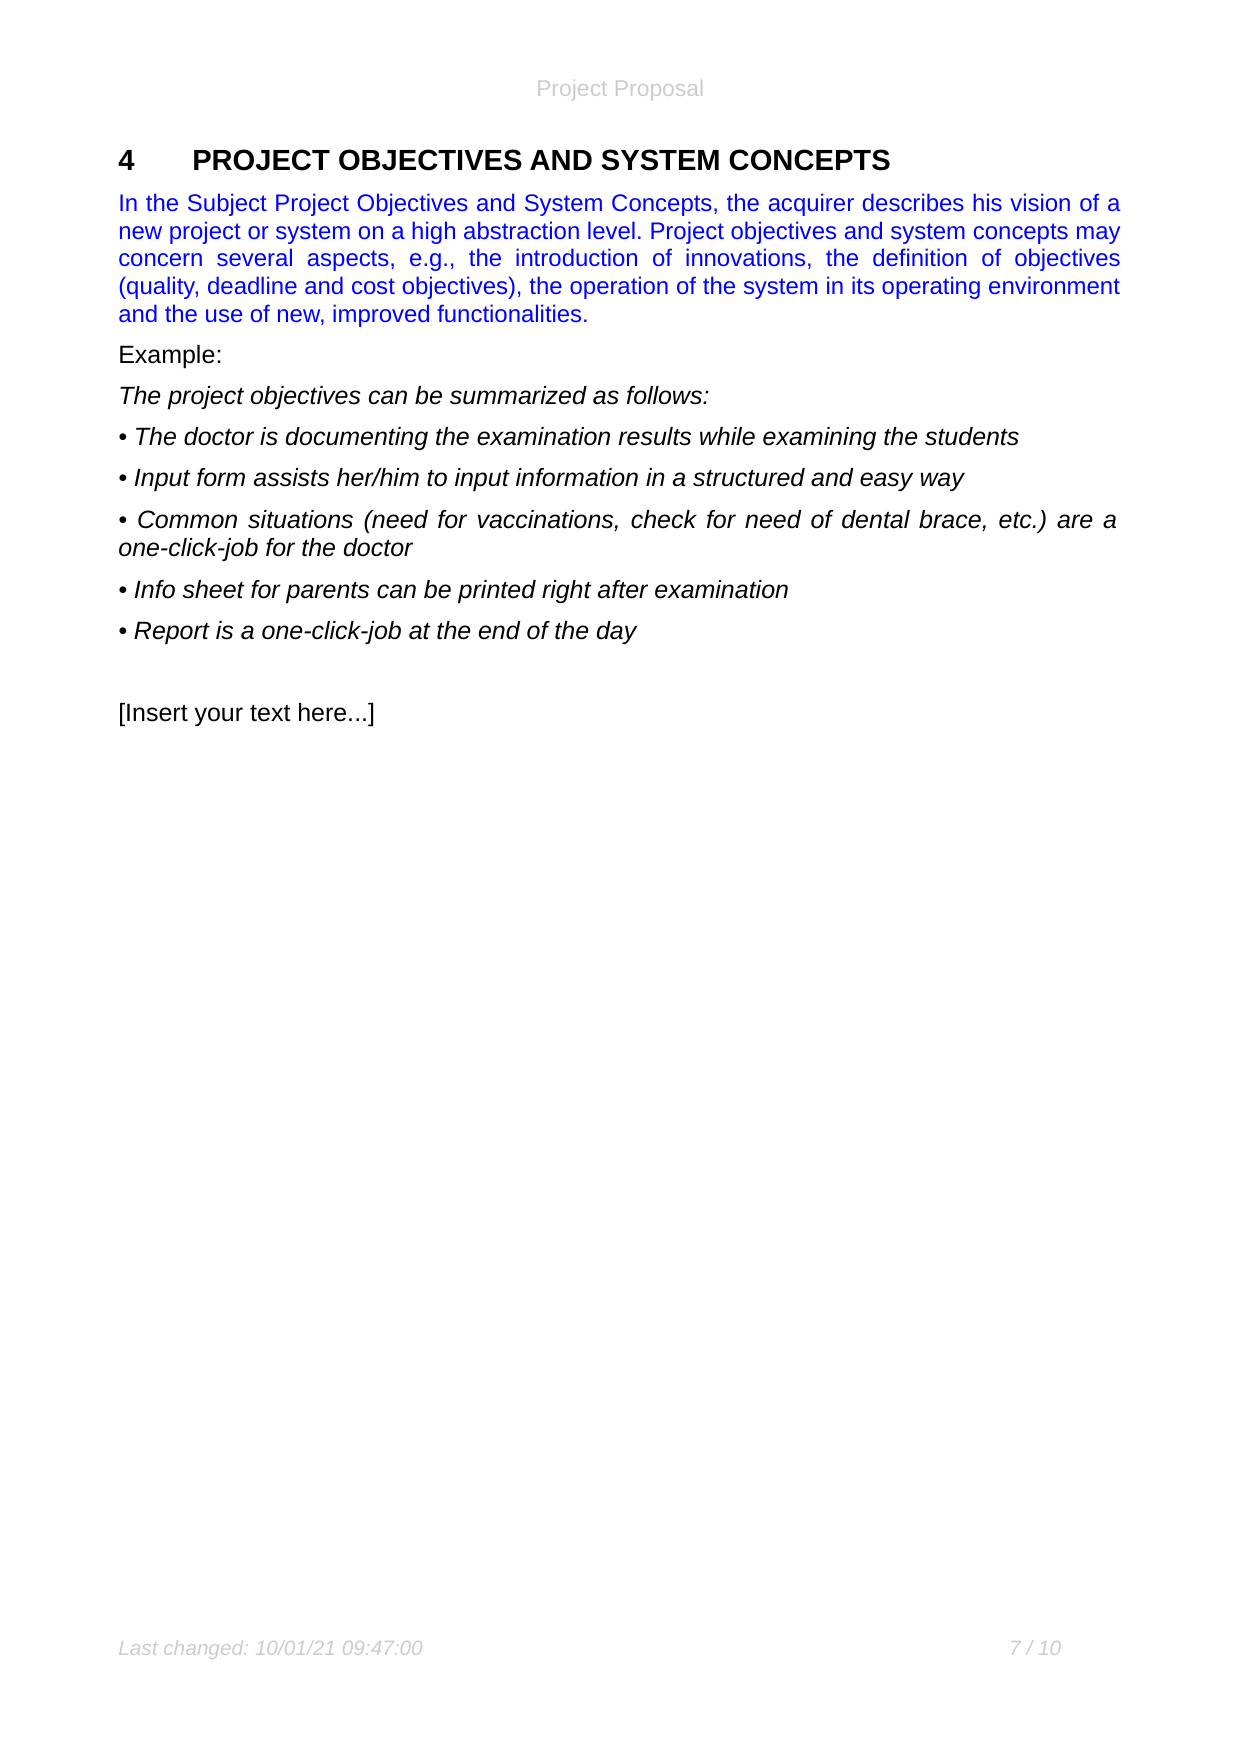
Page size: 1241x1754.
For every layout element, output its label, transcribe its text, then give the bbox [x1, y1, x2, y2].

text [Insert your text here...] [118, 698, 1122, 727]
text • Info sheet for parents can be printed right after examination [118, 575, 1122, 603]
text The project objectives can be summarized as follows: [118, 381, 1122, 410]
subtitle Project Objectives and System Concepts [118, 143, 1122, 177]
text In the Subject Project Objectives and System Concepts, the acquirer describes his vision of a new project or system on a high abstraction level. Project objectives and system concepts may concern several aspects, e.g., the introduction of innovations, the definition of objectives (quality, deadline and cost objectives), the operation of the system in its operating environment and the use of new, improved functionalities. [118, 189, 1122, 327]
text • Input form assists her/him to input information in a structured and easy way [118, 463, 1122, 492]
text • The doctor is documenting the examination results while examining the students [118, 422, 1122, 451]
text • Report is a one-click-job at the end of the day [118, 616, 1122, 645]
text Example: [118, 340, 1122, 368]
text • Common situations (need for vaccinations, check for need of dental brace, etc.) are a one-click-job for the doctor [118, 505, 1122, 562]
